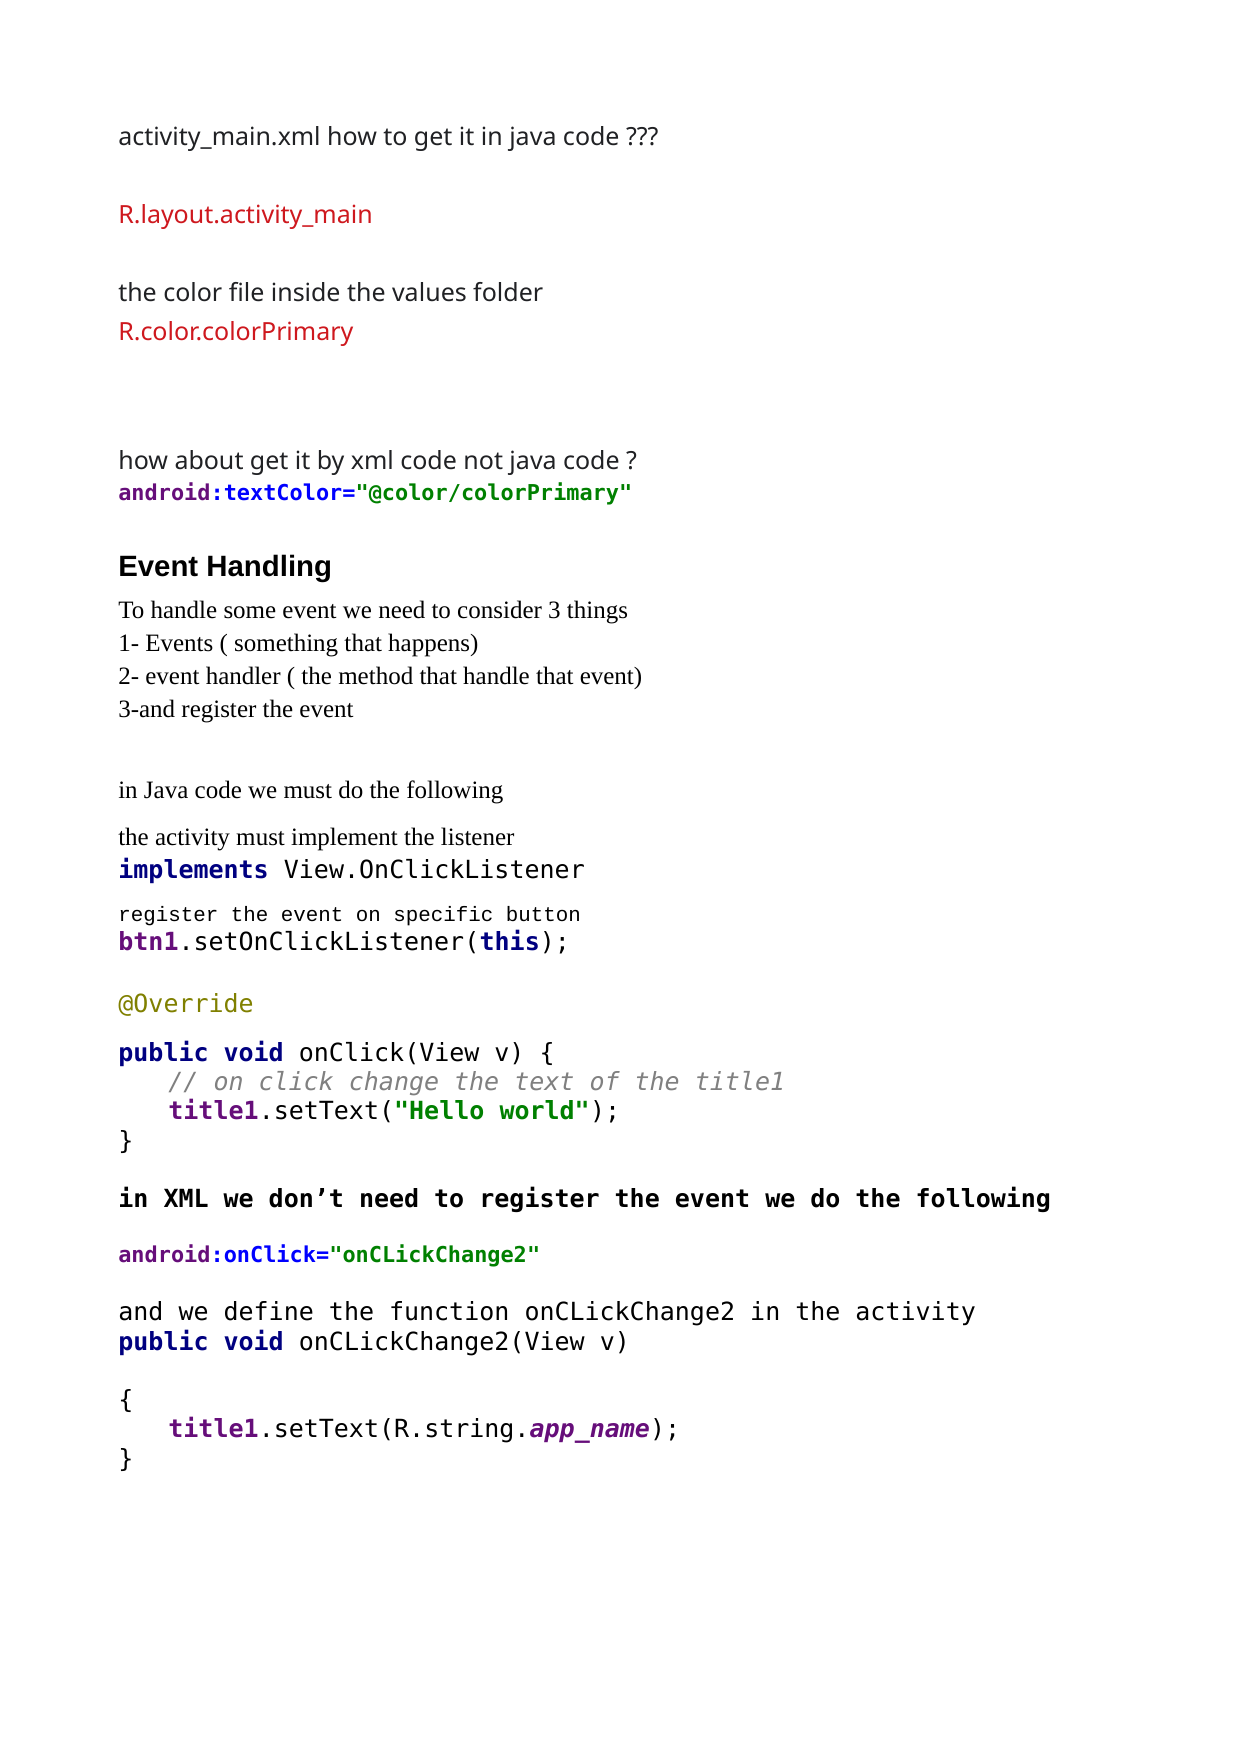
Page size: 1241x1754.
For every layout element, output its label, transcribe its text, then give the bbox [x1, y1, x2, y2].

text how about get it by xml code not java code ? android:textColor="@color/colorPrimary" [118, 442, 1122, 506]
text } [118, 1444, 1122, 1473]
text To handle some event we need to consider 3 things 1- Events ( something that happens) 2- event handler ( the method that handle that event) 3-and register the event [118, 595, 1122, 756]
text @Override [118, 957, 1122, 1019]
text btn1.setOnClickListener(this); [118, 927, 1122, 957]
text // on click change the text of the title1 [118, 1067, 1122, 1096]
text { [118, 1385, 1122, 1414]
text title1.setText(R.string.app_name); [118, 1414, 1122, 1444]
text } in XML we don’t need to register the event we do the following android:onClick="onCLickChange2" [118, 1126, 1122, 1268]
text and we define the function onCLickChange2 in the activity public void onCLickChange2(View v) [118, 1298, 1122, 1356]
text title1.setText("Hello world"); [118, 1096, 1122, 1126]
text register the event on specific button [118, 904, 1122, 927]
text public void onClick(View v) { [118, 1038, 1122, 1067]
text activity_main.xml how to get it in java code ??? R.layout.activity_main the color file inside the values folder R.color.colorPrimary [118, 118, 1122, 387]
text in Java code we must do the following [118, 775, 1122, 804]
text the activity must implement the listener implements View.OnClickListener [118, 822, 1122, 885]
subtitle Event Handling [118, 549, 1122, 583]
